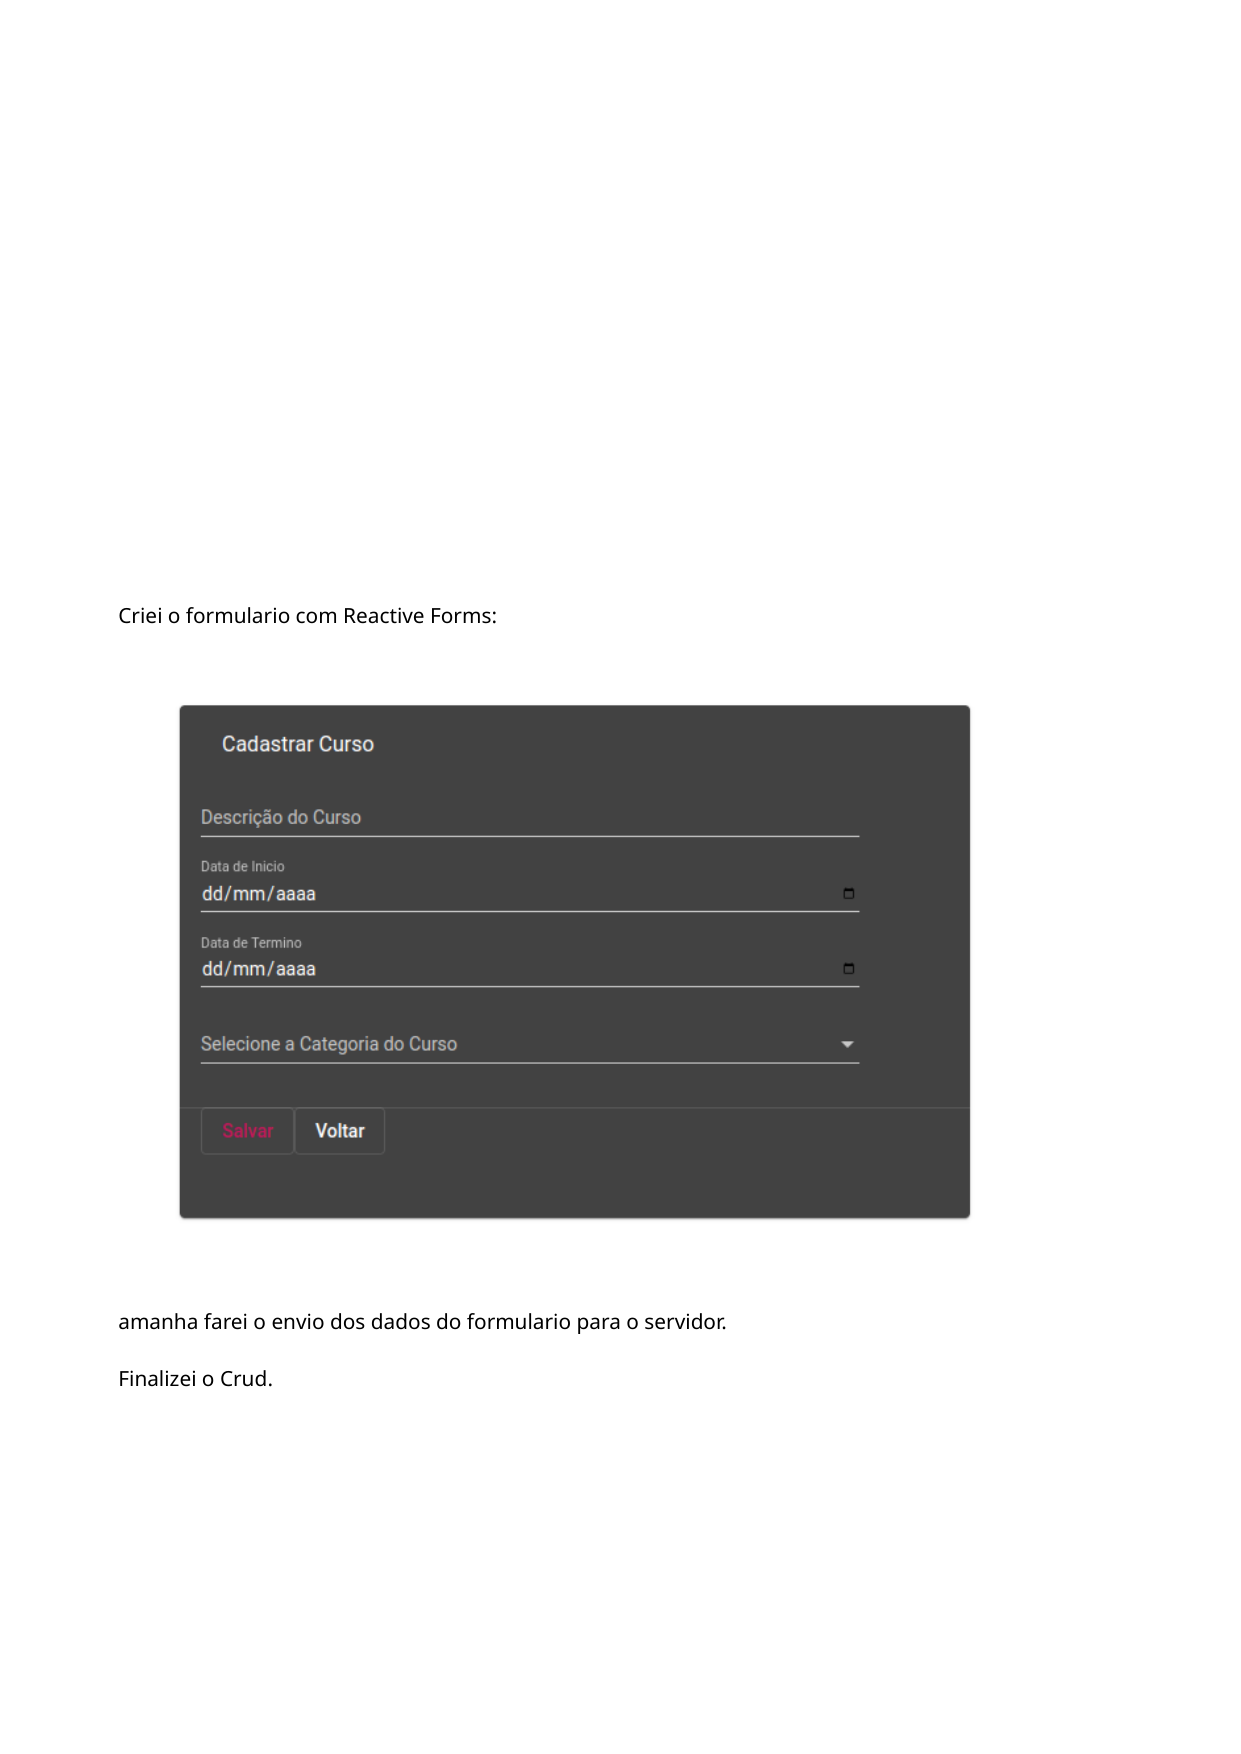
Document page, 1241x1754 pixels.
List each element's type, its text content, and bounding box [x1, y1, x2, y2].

text Criei o formulario com Reactive Forms: [118, 602, 1122, 630]
text Finalizei o Crud. [118, 1364, 1122, 1393]
picture [118, 658, 1123, 1251]
text amanha farei o envio dos dados do formulario para o servidor. [118, 1307, 1122, 1336]
